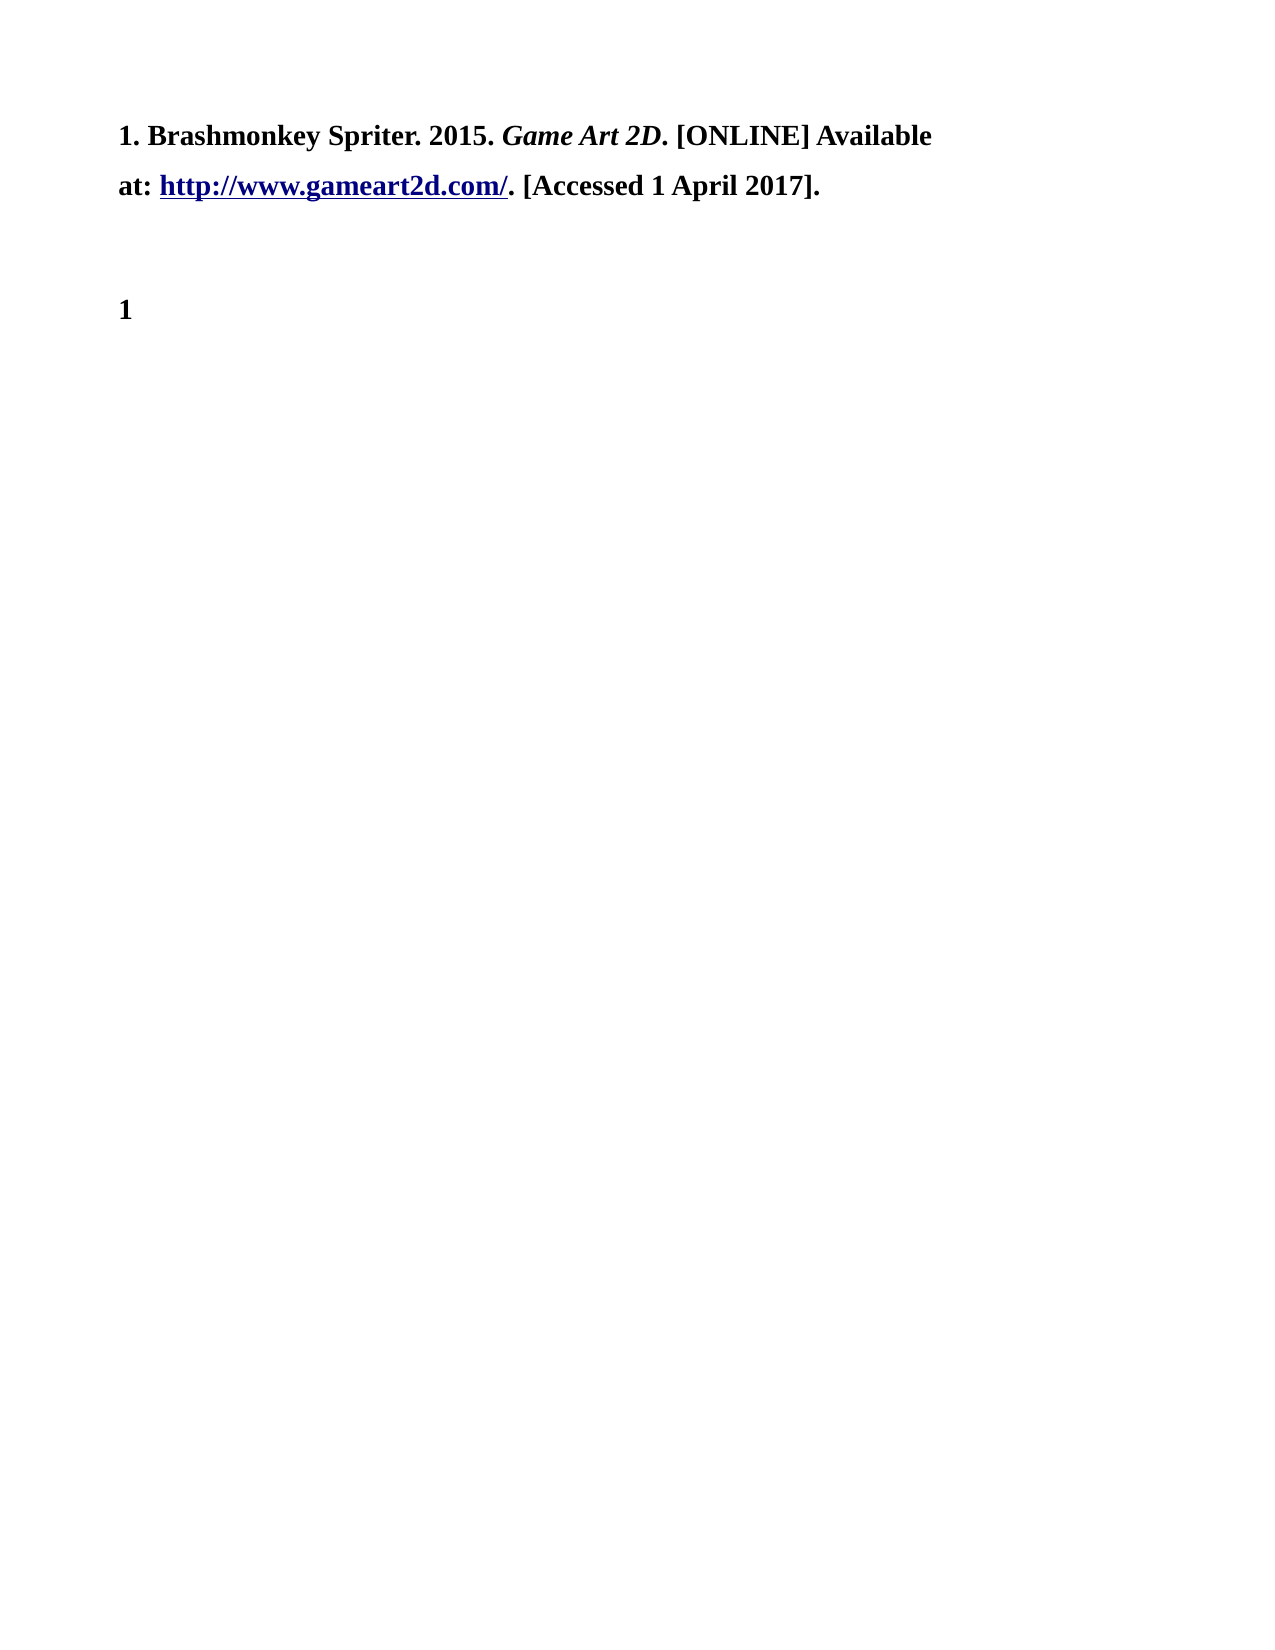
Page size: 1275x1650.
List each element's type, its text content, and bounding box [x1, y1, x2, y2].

text 1. Brashmonkey Spriter. 2015. Game Art 2D. [ONLINE] Available at: http://www.gameart2d.com/. [Accessed 1 April 2017]. [118, 118, 1157, 202]
